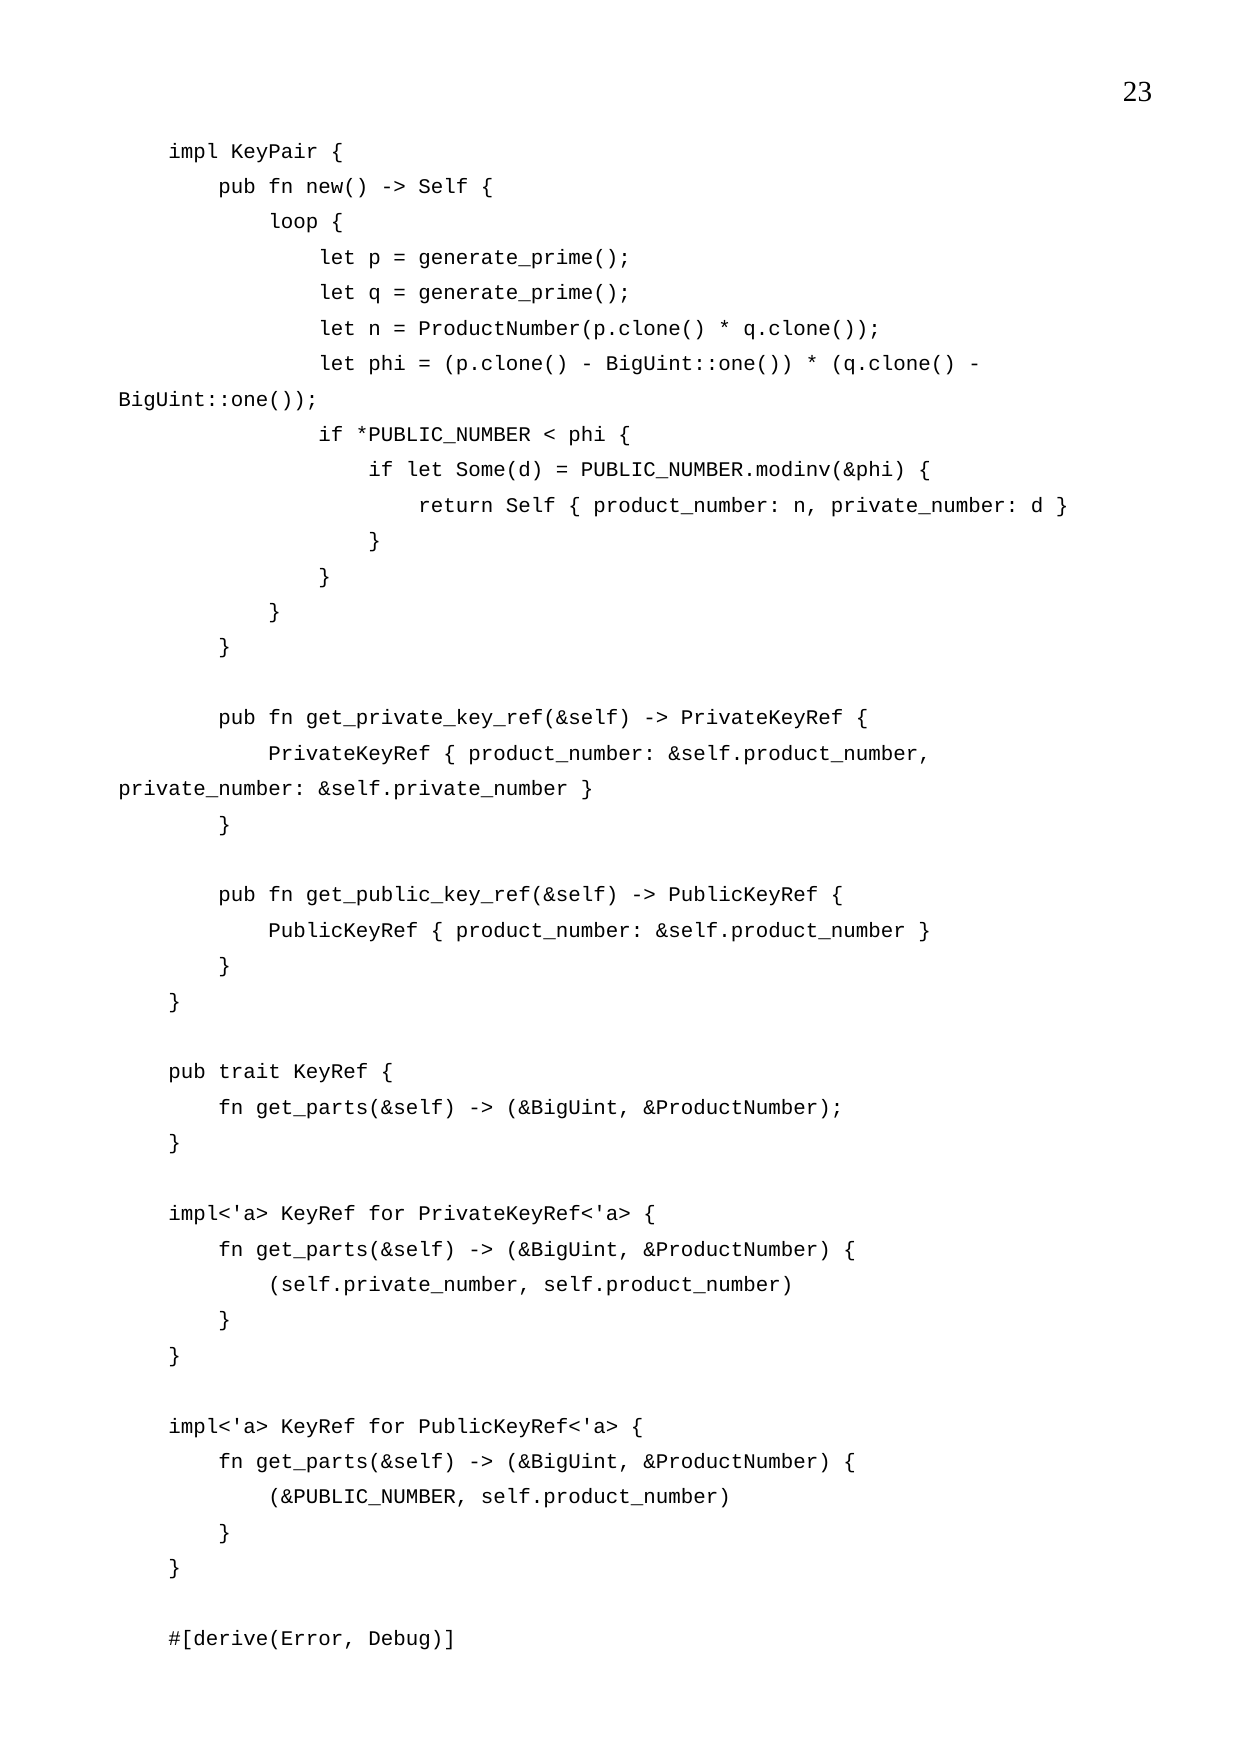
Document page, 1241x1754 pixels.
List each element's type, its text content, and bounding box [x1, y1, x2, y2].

text if *PUBLIC_NUMBER < phi { [118, 424, 1122, 448]
text (&PUBLIC_NUMBER, self.product_number) [118, 1486, 1122, 1510]
text } [118, 1309, 1122, 1333]
text return Self { product_number: n, private_number: d } [118, 495, 1122, 518]
text pub fn get_private_key_ref(&self) -> PrivateKeyRef { [118, 707, 1122, 731]
text } [118, 991, 1122, 1014]
text } [118, 1132, 1122, 1156]
text pub trait KeyRef { [118, 1061, 1122, 1085]
text let q = generate_prime(); [118, 282, 1122, 306]
text } [118, 601, 1122, 625]
text } [118, 1522, 1122, 1546]
text fn get_parts(&self) -> (&BigUint, &ProductNumber) { [118, 1238, 1122, 1262]
text } [118, 530, 1122, 554]
text } [118, 636, 1122, 660]
text PublicKeyRef { product_number: &self.product_number } [118, 920, 1122, 943]
text } [118, 1557, 1122, 1581]
text impl<'a> KeyRef for PublicKeyRef<'a> { [118, 1416, 1122, 1439]
text let p = generate_prime(); [118, 247, 1122, 271]
text impl KeyPair { [118, 141, 1122, 164]
text loop { [118, 211, 1122, 235]
text fn get_parts(&self) -> (&BigUint, &ProductNumber) { [118, 1451, 1122, 1475]
text } [118, 1345, 1122, 1368]
text if let Some(d) = PUBLIC_NUMBER.modinv(&phi) { [118, 459, 1122, 483]
text } [118, 955, 1122, 979]
text impl<'a> KeyRef for PrivateKeyRef<'a> { [118, 1203, 1122, 1227]
text pub fn new() -> Self { [118, 176, 1122, 200]
text let phi = (p.clone() - BigUint::one()) * (q.clone() - BigUint::one()); [118, 353, 1122, 412]
text #[derive(Error, Debug)] [118, 1628, 1122, 1652]
text fn get_parts(&self) -> (&BigUint, &ProductNumber); [118, 1097, 1122, 1121]
text } [118, 566, 1122, 589]
text (self.private_number, self.product_number) [118, 1274, 1122, 1298]
text let n = ProductNumber(p.clone() * q.clone()); [118, 318, 1122, 341]
text PrivateKeyRef { product_number: &self.product_number, private_number: &self.private_number } [118, 743, 1122, 802]
text pub fn get_public_key_ref(&self) -> PublicKeyRef { [118, 884, 1122, 908]
text } [118, 813, 1122, 837]
